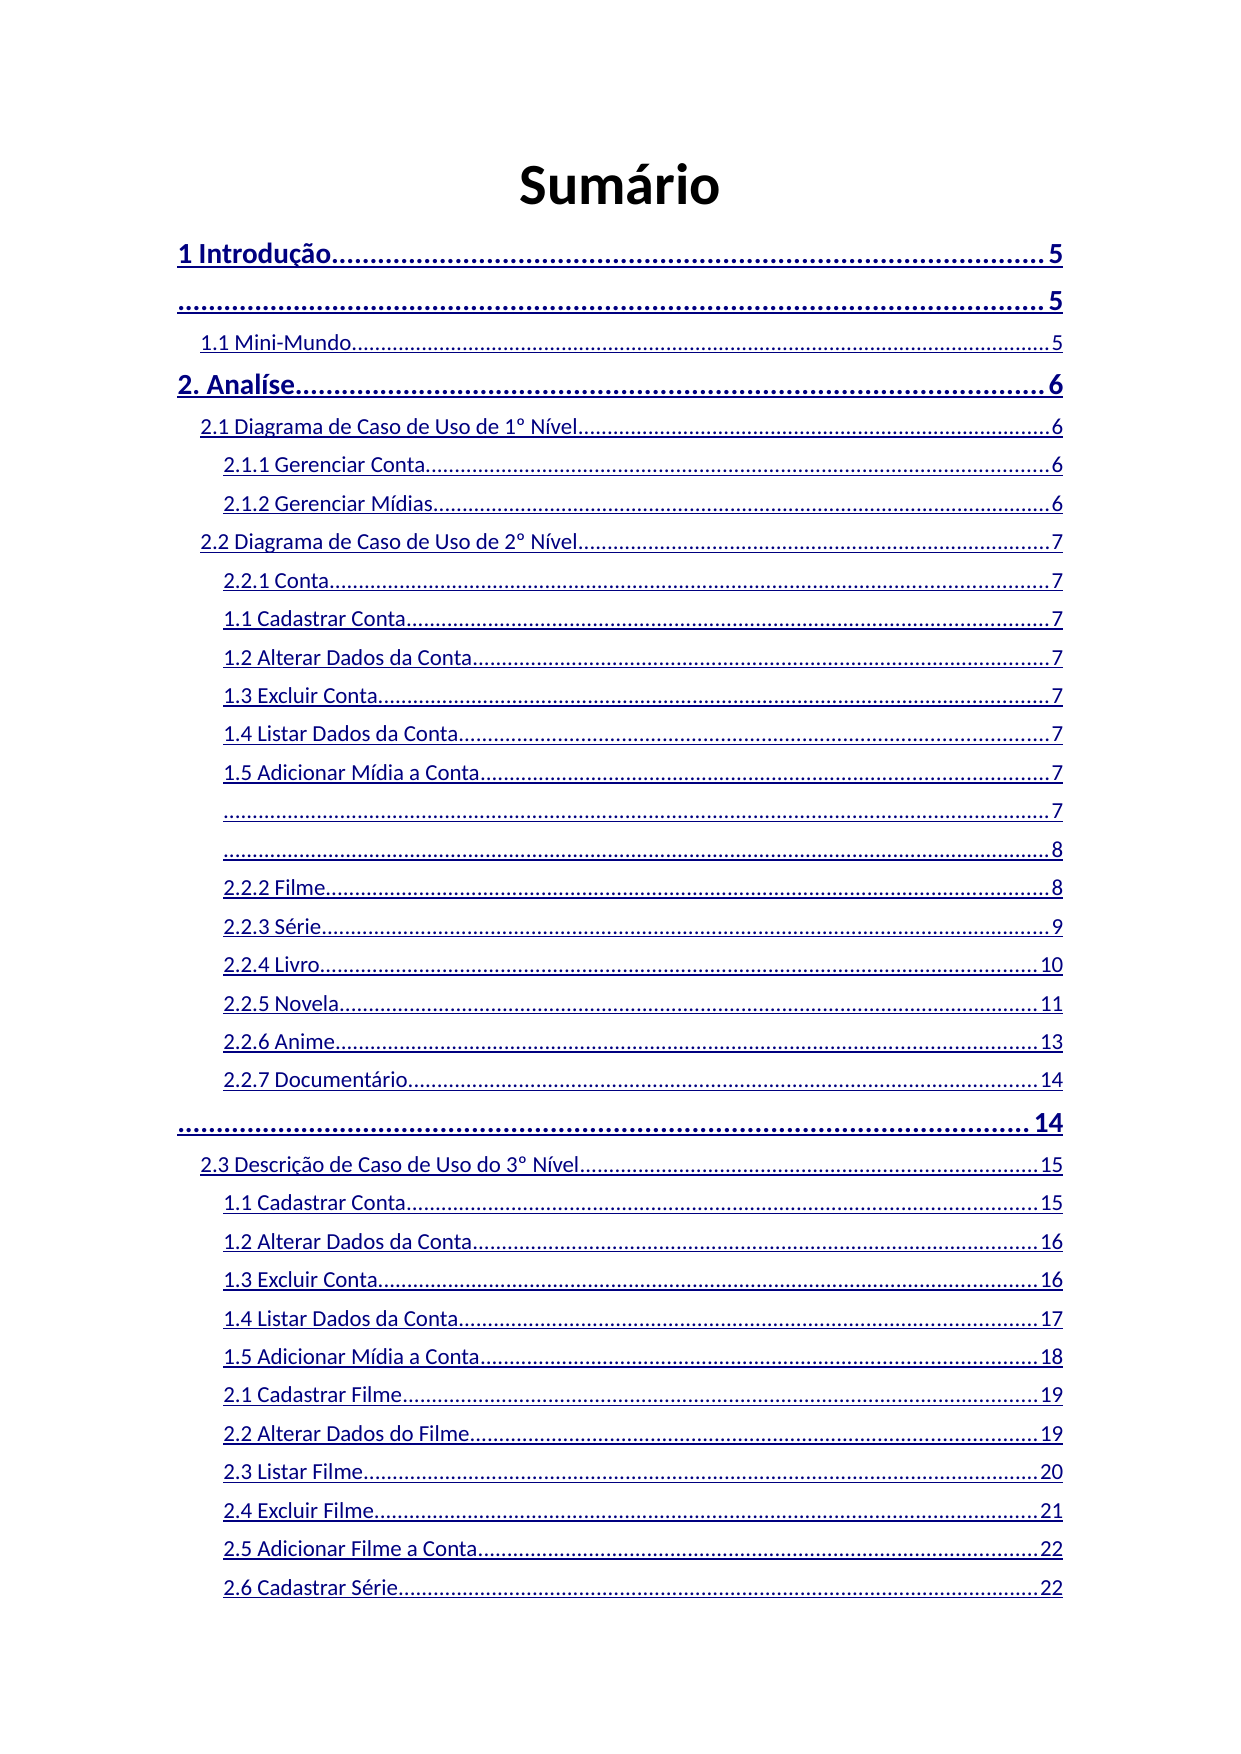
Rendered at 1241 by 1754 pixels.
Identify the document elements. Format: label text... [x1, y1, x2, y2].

subtitle Sumário [177, 148, 1063, 219]
text 1.5 Adicionar Mídia a Conta 18 [223, 1342, 1063, 1366]
text 1.5 Adicionar Mídia a Conta 7 [223, 758, 1063, 782]
text 7 [223, 796, 1063, 821]
text 2. Analíse 6 [177, 366, 1063, 396]
text 5 [177, 282, 1063, 312]
text 1 Introdução 5 [177, 236, 1063, 266]
text 1.2 Alterar Dados da Conta 16 [223, 1227, 1063, 1251]
text 2.3 Descrição de Caso de Uso do 3º Nível 15 [200, 1150, 1063, 1174]
text 2.1 Cadastrar Filme 19 [223, 1381, 1063, 1405]
text 1.1 Cadastrar Conta 7 [223, 604, 1063, 628]
text 2.2.3 Série 9 [223, 912, 1063, 936]
text [177, 398, 1063, 402]
text 2.2.7 Documentário 14 [223, 1066, 1063, 1090]
text 2.2.6 Anime 13 [223, 1027, 1063, 1051]
text 2.2.4 Livro 10 [223, 950, 1063, 974]
text 2.4 Excluir Filme 21 [223, 1496, 1063, 1520]
text 2.2 Alterar Dados do Filme 19 [223, 1419, 1063, 1443]
text 1.3 Excluir Conta 16 [223, 1265, 1063, 1289]
text 1.4 Listar Dados da Conta 7 [223, 719, 1063, 744]
text 1.1 Mini-Mundo 5 [200, 328, 1063, 352]
text 2.6 Cadastrar Série 22 [223, 1573, 1063, 1597]
text 2.2.5 Novela 11 [223, 989, 1063, 1013]
text 2.3 Listar Filme 20 [223, 1457, 1063, 1482]
text 2.2.2 Filme 8 [223, 873, 1063, 897]
text 2.1 Diagrama de Caso de Uso de 1º Nível 6 [200, 412, 1063, 436]
text 1.4 Listar Dados da Conta 17 [223, 1304, 1063, 1328]
text 2.1.2 Gerenciar Mídias 6 [223, 489, 1063, 513]
text 8 [223, 835, 1063, 859]
text 2.1.1 Gerenciar Conta 6 [223, 451, 1063, 475]
text 2.5 Adicionar Filme a Conta 22 [223, 1534, 1063, 1558]
text 2.2 Diagrama de Caso de Uso de 2º Nível 7 [200, 527, 1063, 552]
text 1.3 Excluir Conta 7 [223, 681, 1063, 705]
text 1.2 Alterar Dados da Conta 7 [223, 643, 1063, 667]
text 1.1 Cadastrar Conta 15 [223, 1188, 1063, 1213]
text 14 [177, 1104, 1063, 1134]
text 2.2.1 Conta 7 [223, 566, 1063, 590]
